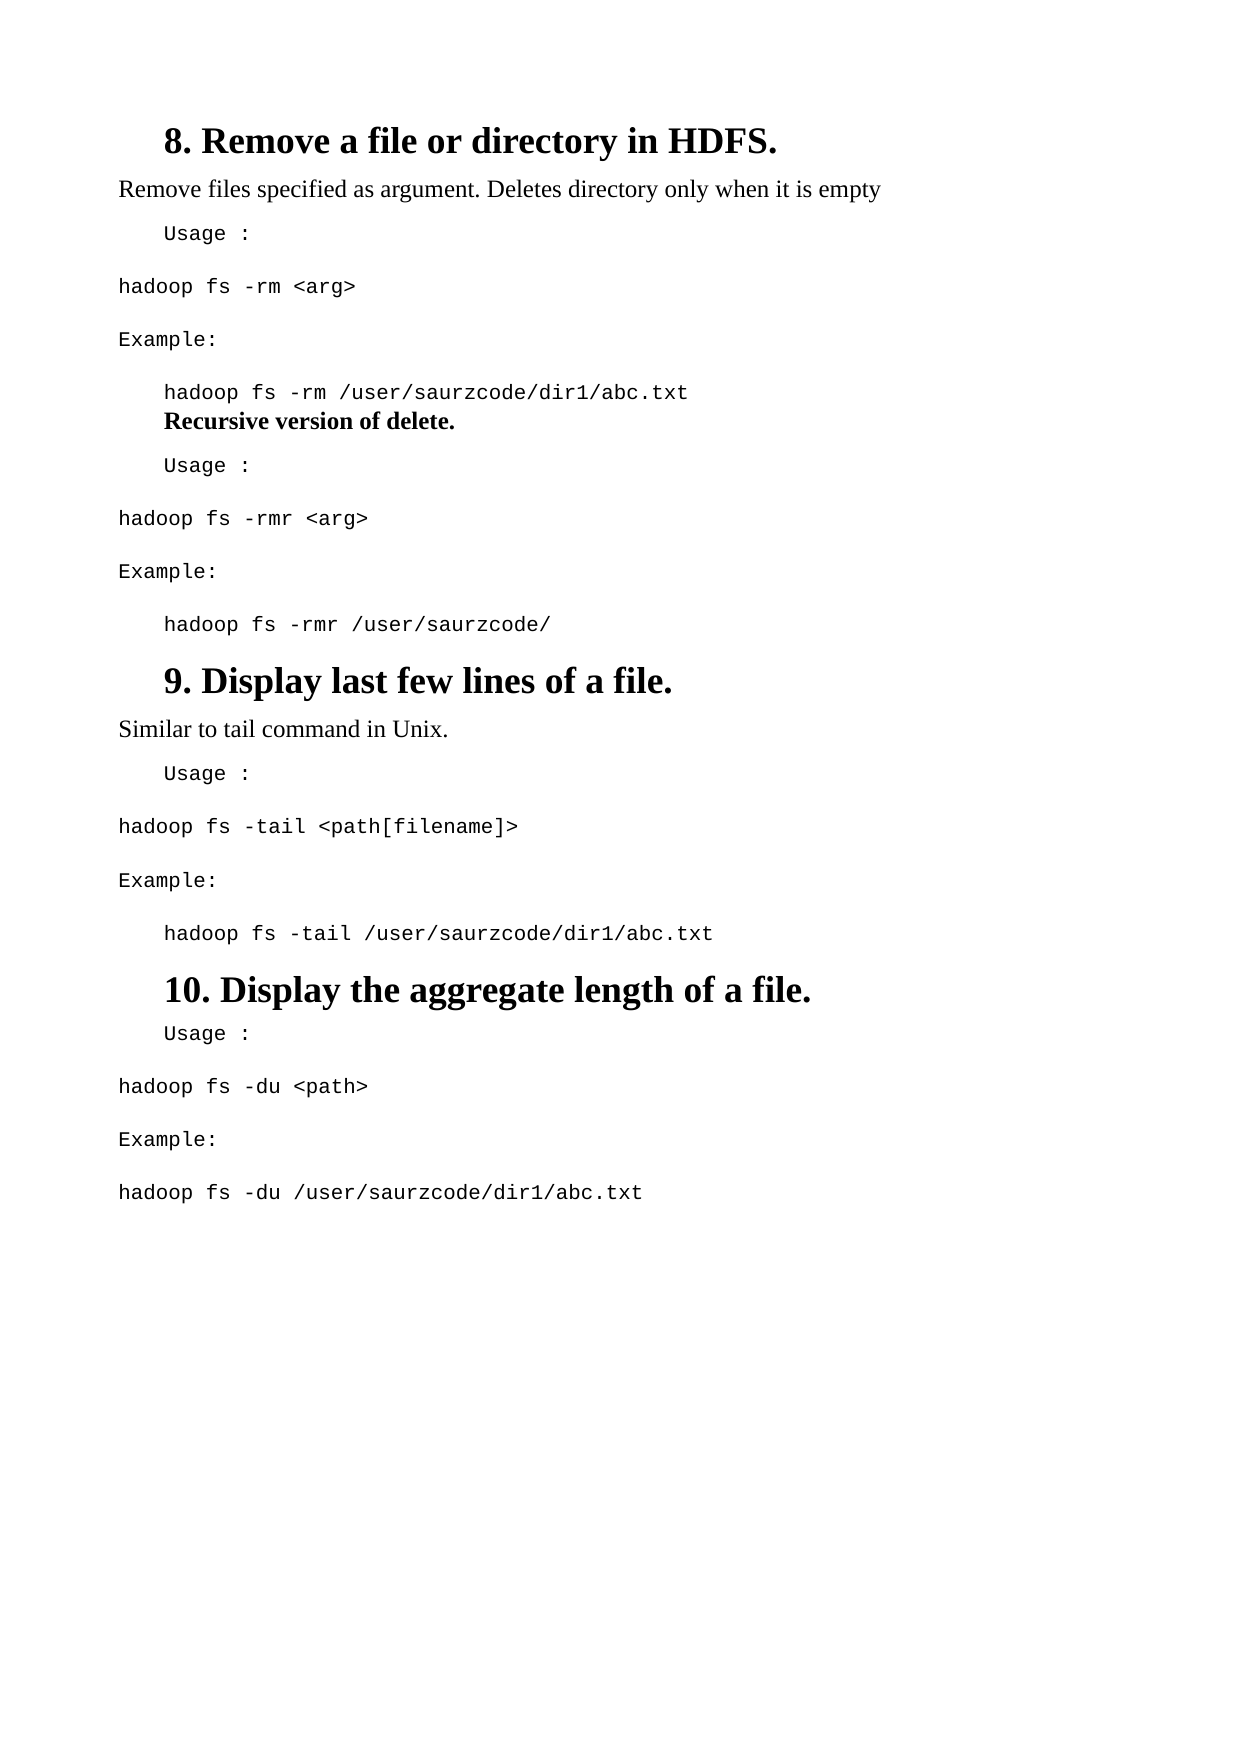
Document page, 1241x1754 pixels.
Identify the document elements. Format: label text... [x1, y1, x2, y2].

text hadoop fs -rm <arg> [118, 276, 1122, 299]
text hadoop fs -du /user/saurzcode/dir1/abc.txt [118, 1182, 1122, 1206]
text hadoop fs -tail <path[filename]> [118, 817, 1122, 840]
subtitle 9. Display last few lines of a file. [163, 659, 1122, 702]
text Example: [118, 1129, 1122, 1153]
text Usage : [163, 223, 1122, 246]
text Usage : [163, 763, 1122, 787]
text hadoop fs -du <path> [118, 1076, 1122, 1100]
text Usage : [163, 455, 1122, 478]
text Remove files specified as argument. Deletes directory only when it is empty [118, 174, 1122, 202]
text Example: [118, 329, 1122, 353]
text Similar to tail command in Unix. [118, 714, 1122, 743]
text hadoop fs -rmr <arg> [118, 508, 1122, 532]
text hadoop fs -tail /user/saurzcode/dir1/abc.txt [163, 923, 1122, 946]
text Example: [118, 870, 1122, 893]
text hadoop fs -rmr /user/saurzcode/ [163, 614, 1122, 638]
subtitle 8. Remove a file or directory in HDFS. [163, 118, 1122, 161]
text Recursive version of delete. [163, 406, 1122, 434]
text Usage : [163, 1023, 1122, 1047]
text hadoop fs -rm /user/saurzcode/dir1/abc.txt [163, 382, 1122, 406]
subtitle 10. Display the aggregate length of a file. [163, 967, 1122, 1010]
text Example: [118, 561, 1122, 585]
